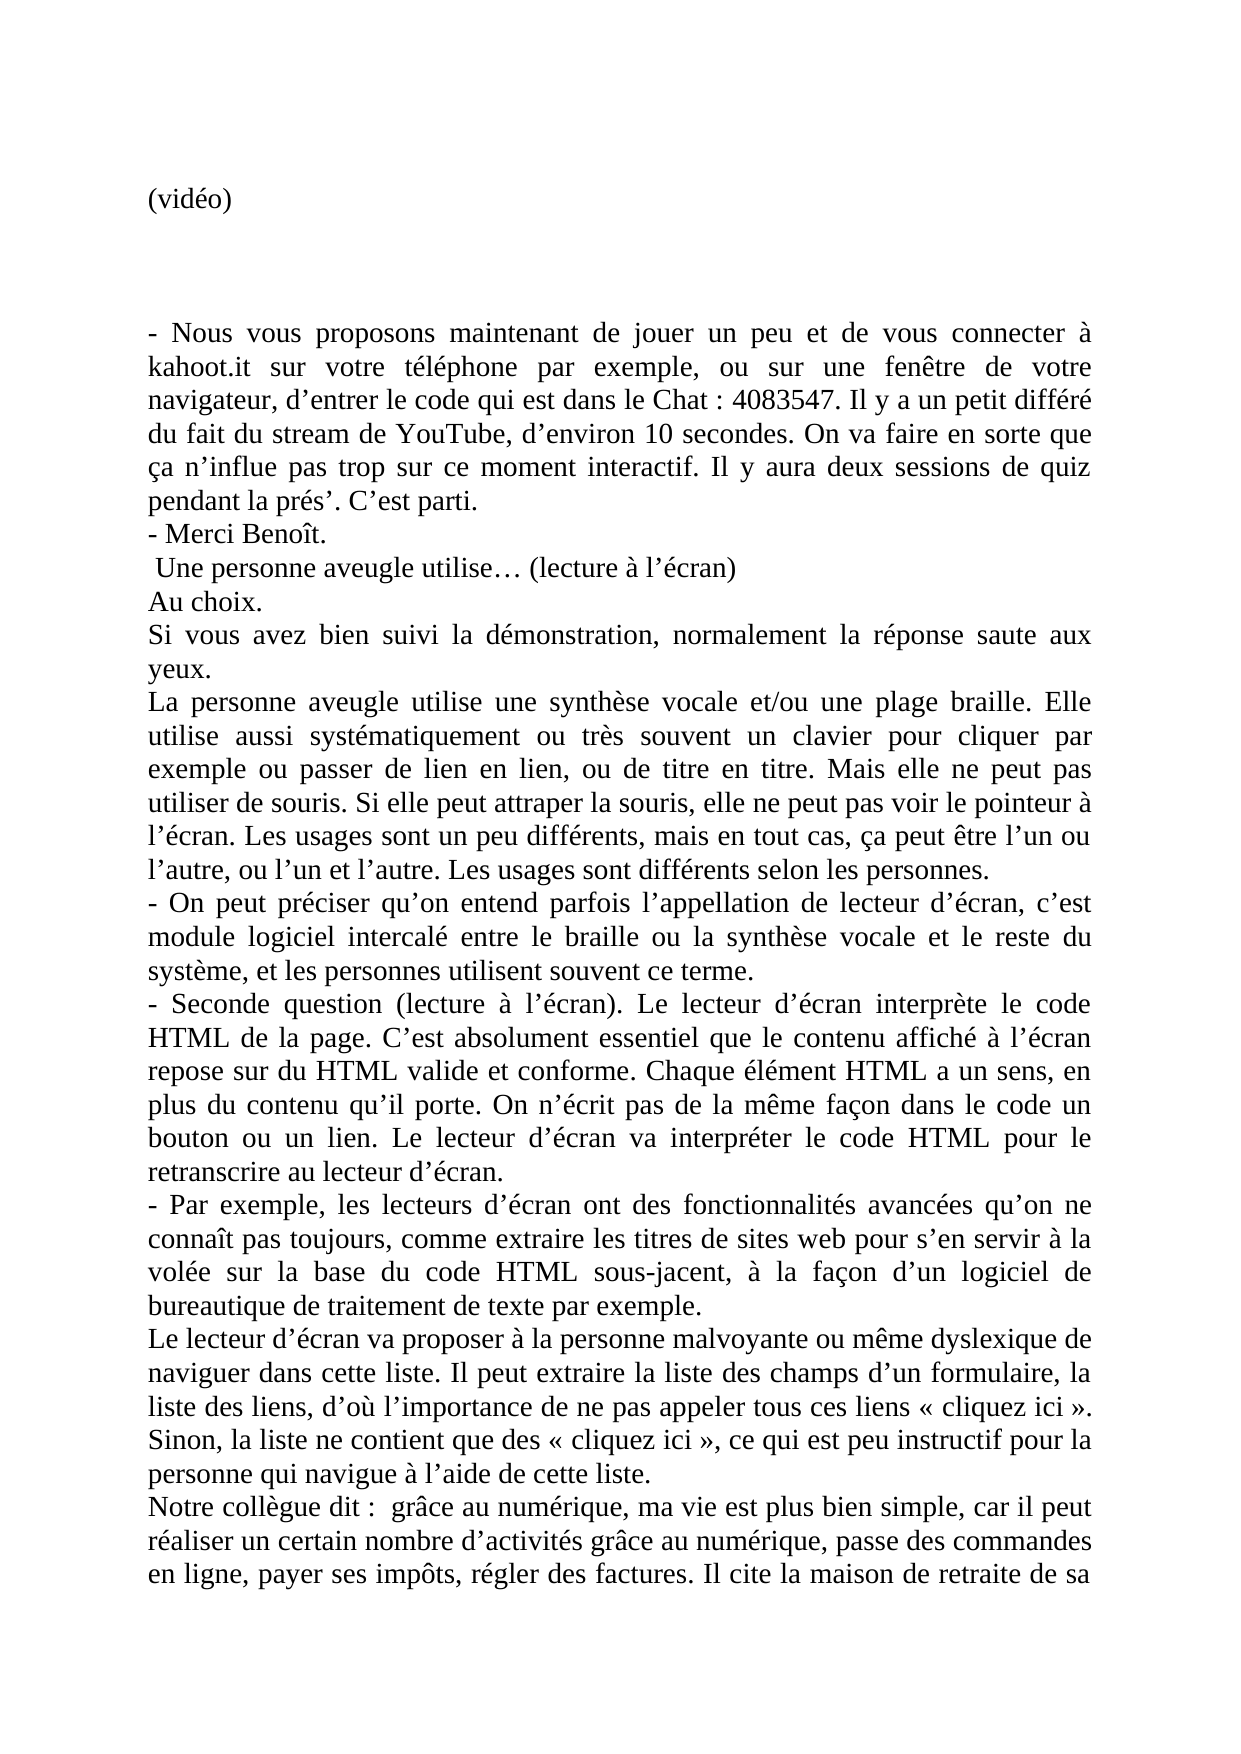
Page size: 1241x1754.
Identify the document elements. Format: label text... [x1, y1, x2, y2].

text - On peut préciser qu’on entend parfois l’appellation de lecteur d’écran, c’est module logiciel intercalé entre le braille ou la synthèse vocale et le reste du système, et les personnes utilisent souvent ce terme. [148, 886, 1093, 986]
text Notre collègue dit : grâce au numérique, ma vie est plus bien simple, car il peut réaliser un certain nombre d’activités grâce au numérique, passe des commandes en ligne, payer ses impôts, régler des factures. Il cite la maison de retraite de sa [148, 1489, 1093, 1590]
text La personne aveugle utilise une synthèse vocale et/ou une plage braille. Elle utilise aussi systématiquement ou très souvent un clavier pour cliquer par exemple ou passer de lien en lien, ou de titre en titre. Mais elle ne peut pas utiliser de souris. Si elle peut attraper la souris, elle ne peut pas voir le pointeur à l’écran. Les usages sont un peu différents, mais en tout cas, ça peut être l’un ou l’autre, ou l’un et l’autre. Les usages sont différents selon les personnes. [148, 684, 1093, 886]
text - Merci Benoît. [148, 517, 1093, 550]
text Le lecteur d’écran va proposer à la personne malvoyante ou même dyslexique de naviguer dans cette liste. Il peut extraire la liste des champs d’un formulaire, la liste des liens, d’où l’importance de ne pas appeler tous ces liens « cliquez ici ». Sinon, la liste ne contient que des « cliquez ici », ce qui est peu instructif pour la personne qui navigue à l’aide de cette liste. [148, 1322, 1093, 1489]
text Au choix. [148, 584, 1093, 617]
text - Nous vous proposons maintenant de jouer un peu et de vous connecter à kahoot.it sur votre téléphone par exemple, ou sur une fenêtre de votre navigateur, d’entrer le code qui est dans le Chat : 4083547. Il y a un petit différé du fait du stream de YouTube, d’environ 10 secondes. On va faire en sorte que ça n’influe pas trop sur ce moment interactif. Il y aura deux sessions de quiz pendant la prés’. C’est parti. [148, 315, 1093, 517]
text (vidéo) [148, 181, 1093, 215]
text - Seconde question (lecture à l’écran). Le lecteur d’écran interprète le code HTML de la page. C’est absolument essentiel que le contenu affiché à l’écran repose sur du HTML valide et conforme. Chaque élément HTML a un sens, en plus du contenu qu’il porte. On n’écrit pas de la même façon dans le code un bouton ou un lien. Le lecteur d’écran va interpréter le code HTML pour le retranscrire au lecteur d’écran. [148, 986, 1093, 1187]
text Si vous avez bien suivi la démonstration, normalement la réponse saute aux yeux. [148, 617, 1093, 684]
text - Par exemple, les lecteurs d’écran ont des fonctionnalités avancées qu’on ne connaît pas toujours, comme extraire les titres de sites web pour s’en servir à la volée sur la base du code HTML sous-jacent, à la façon d’un logiciel de bureautique de traitement de texte par exemple. [148, 1187, 1093, 1322]
text Une personne aveugle utilise… (lecture à l’écran) [148, 550, 1093, 584]
